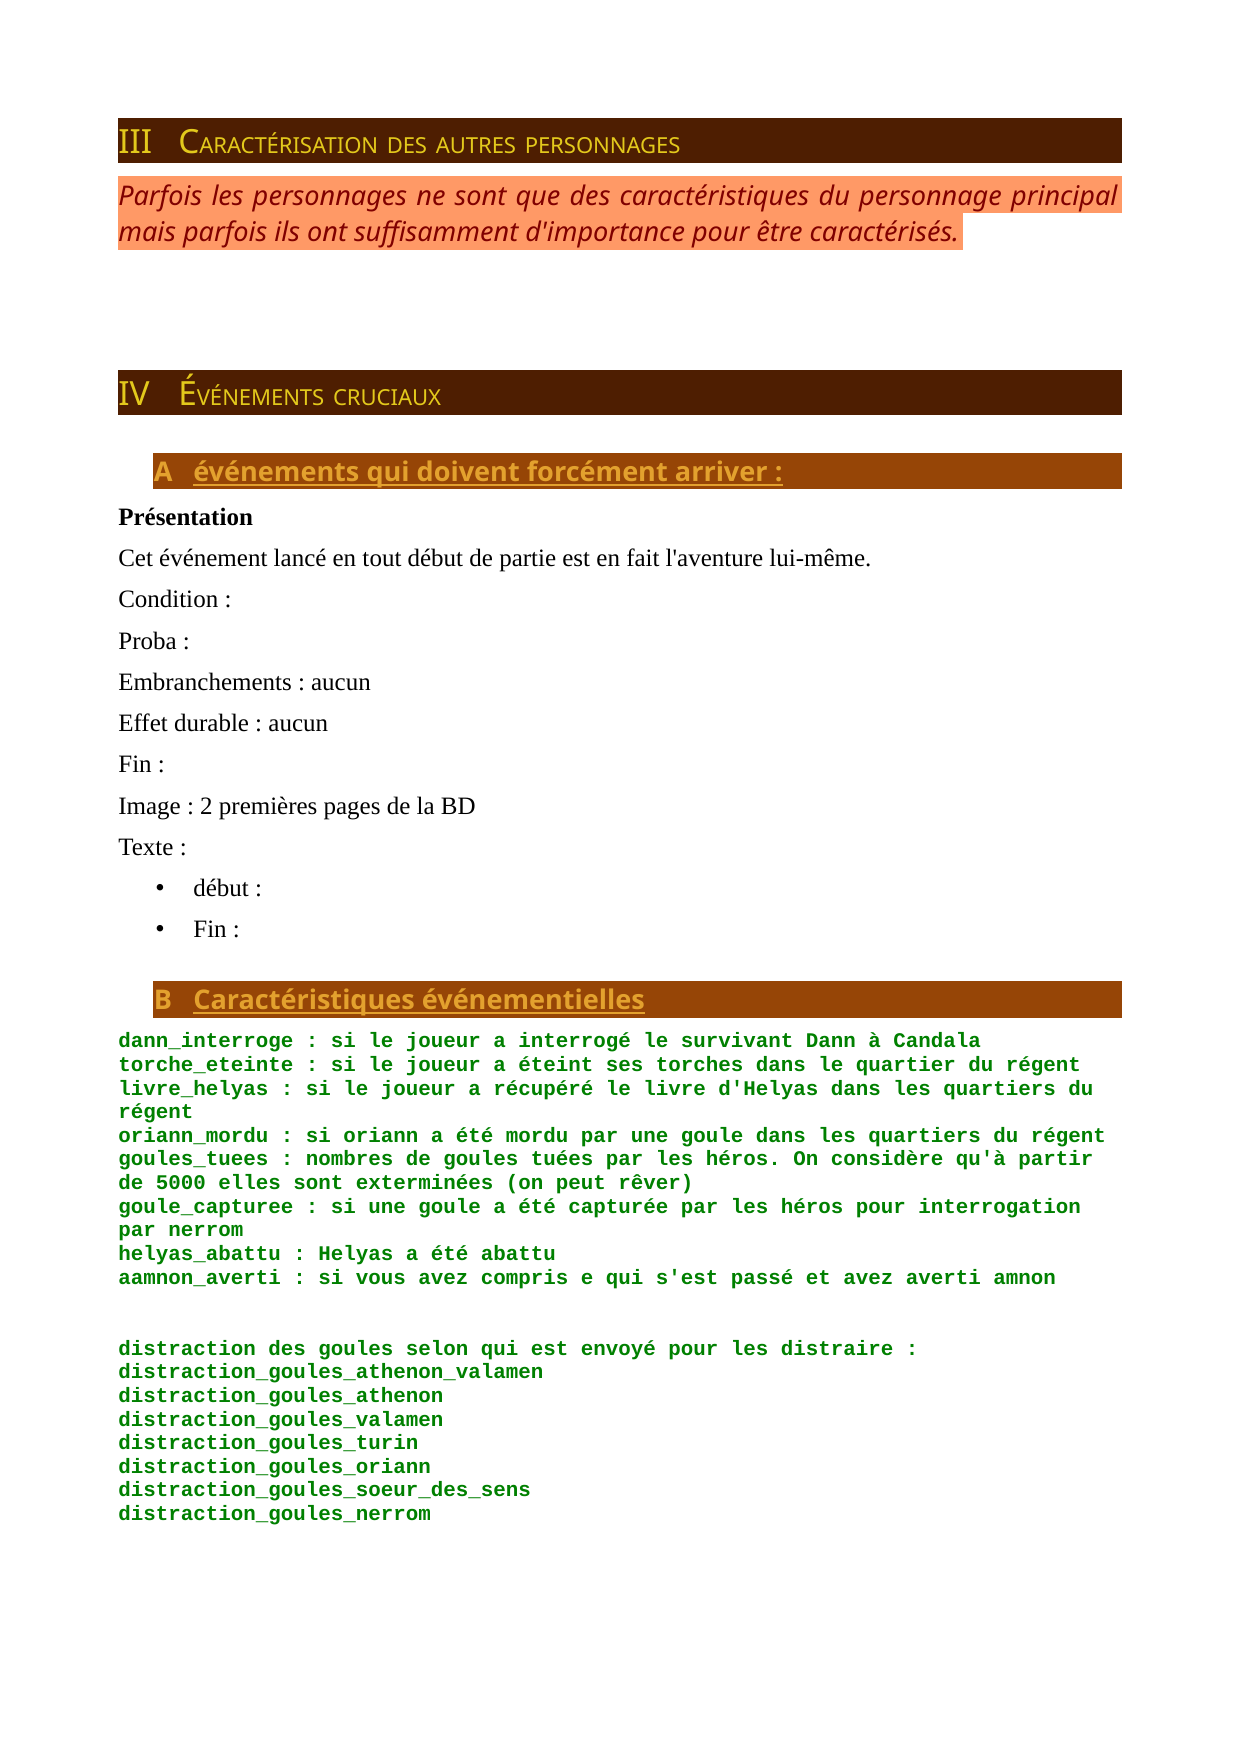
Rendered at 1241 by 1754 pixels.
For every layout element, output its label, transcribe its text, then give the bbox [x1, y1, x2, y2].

text distraction_goules_turin [118, 1432, 1122, 1456]
subtitle événements qui doivent forcément arriver : [153, 453, 1122, 489]
text Condition : [118, 584, 1122, 613]
text Fin : [118, 749, 1122, 778]
text distraction_goules_oriann [118, 1456, 1122, 1479]
text goules_tuees : nombres de goules tuées par les héros. On considère qu'à partir de 5000 elles sont exterminées (on peut rêver) [118, 1148, 1122, 1196]
text Image : 2 premières pages de la BD [118, 791, 1122, 819]
text goule_capturee : si une goule a été capturée par les héros pour interrogation par nerrom [118, 1196, 1122, 1243]
subtitle Caractérisation des autres personnages [118, 118, 1122, 163]
text oriann_mordu : si oriann a été mordu par une goule dans les quartiers du régent [118, 1125, 1122, 1148]
text distraction des goules selon qui est envoyé pour les distraire : [118, 1338, 1122, 1361]
text Proba : [118, 626, 1122, 654]
text distraction_goules_valamen [118, 1408, 1122, 1432]
text Cet événement lancé en tout début de partie est en fait l'aventure lui-même. [118, 543, 1122, 572]
text Parfois les personnages ne sont que des caractéristiques du personnage principal mais parfois ils ont suffisamment d'importance pour être caractérisés. [963, 213, 1122, 250]
text helyas_abattu : Helyas a été abattu [118, 1243, 1122, 1267]
text Embranchements : aucun [118, 667, 1122, 696]
text Présentation [118, 502, 1122, 531]
text distraction_goules_soeur_des_sens [118, 1479, 1122, 1503]
list début : [156, 873, 1122, 902]
text distraction_goules_athenon_valamen [118, 1361, 1122, 1385]
text distraction_goules_nerrom [118, 1503, 1122, 1527]
subtitle Caractéristiques événementielles [153, 981, 1122, 1018]
list Fin : [156, 914, 1122, 943]
text distraction_goules_athenon [118, 1385, 1122, 1408]
text livre_helyas : si le joueur a récupéré le livre d'Helyas dans les quartiers du régent [118, 1077, 1122, 1125]
subtitle Événements cruciaux [118, 370, 1122, 415]
text torche_eteinte : si le joueur a éteint ses torches dans le quartier du régent [118, 1054, 1122, 1077]
text Effet durable : aucun [118, 708, 1122, 737]
text dann_interroge : si le joueur a interrogé le survivant Dann à Candala [118, 1030, 1122, 1054]
text aamnon_averti : si vous avez compris e qui s'est passé et avez averti amnon [118, 1267, 1122, 1290]
text Texte : [118, 832, 1122, 861]
